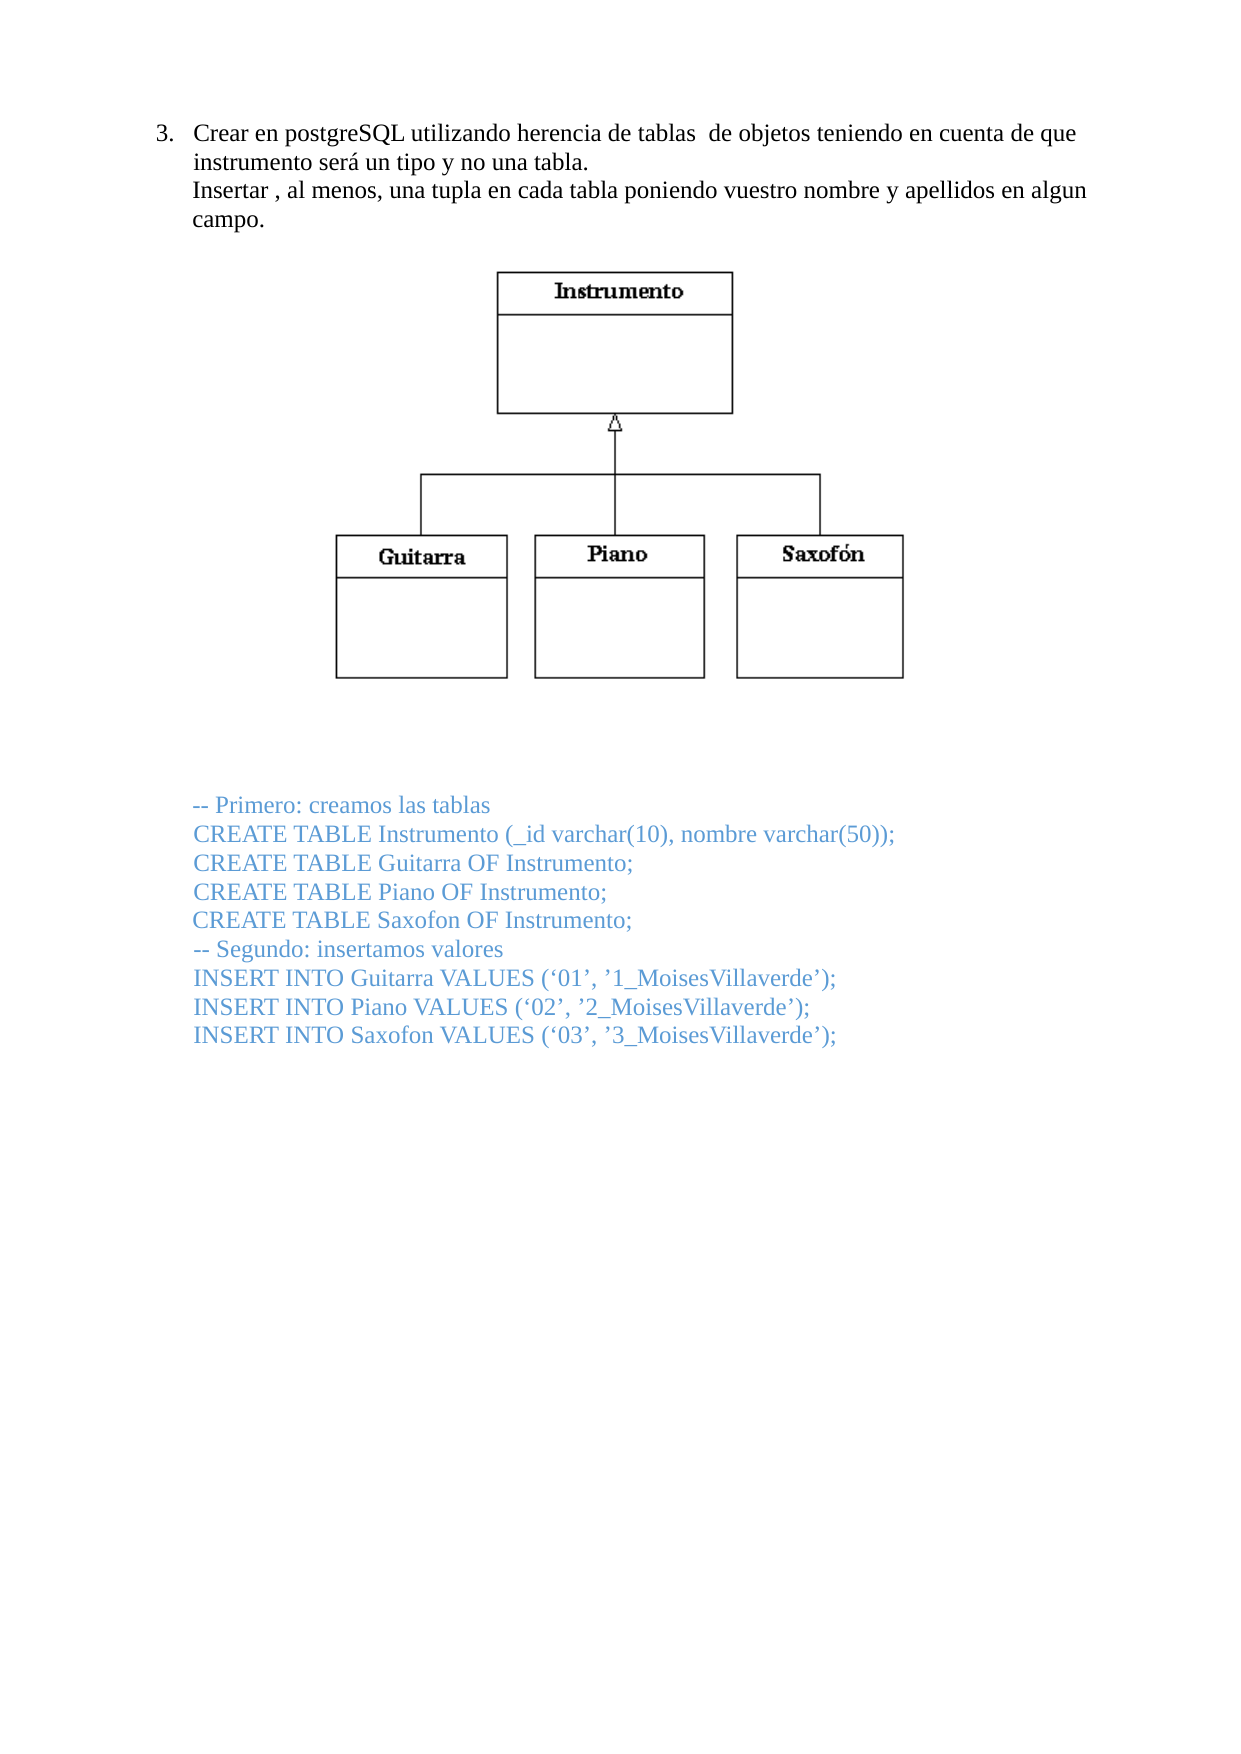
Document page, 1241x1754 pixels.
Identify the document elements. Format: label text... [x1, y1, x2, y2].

text INSERT INTO Saxofon VALUES (‘03’, ’3_MoisesVillaverde’); [193, 1020, 1122, 1049]
text -- Primero: creamos las tablas [118, 790, 1122, 819]
text INSERT INTO Piano VALUES (‘02’, ’2_MoisesVillaverde’); [193, 992, 1122, 1020]
text CREATE TABLE Piano OF Instrumento; [193, 877, 1122, 905]
list Crear en postgreSQL utilizando herencia de tablas de objetos teniendo en cuenta de que instrumento será un tipo y no una tabla. [156, 118, 1122, 176]
text CREATE TABLE Instrumento (_id varchar(10), nombre varchar(50)); [193, 819, 1122, 848]
text Insertar , al menos, una tupla en cada tabla poniendo vuestro nombre y apellidos en algun campo. [192, 176, 1122, 233]
text CREATE TABLE Guitarra OF Instrumento; [193, 848, 1122, 877]
text -- Segundo: insertamos valores [193, 934, 1122, 963]
text INSERT INTO Guitarra VALUES (‘01’, ’1_MoisesVillaverde’); [193, 963, 1122, 992]
text CREATE TABLE Saxofon OF Instrumento; [118, 905, 1122, 934]
